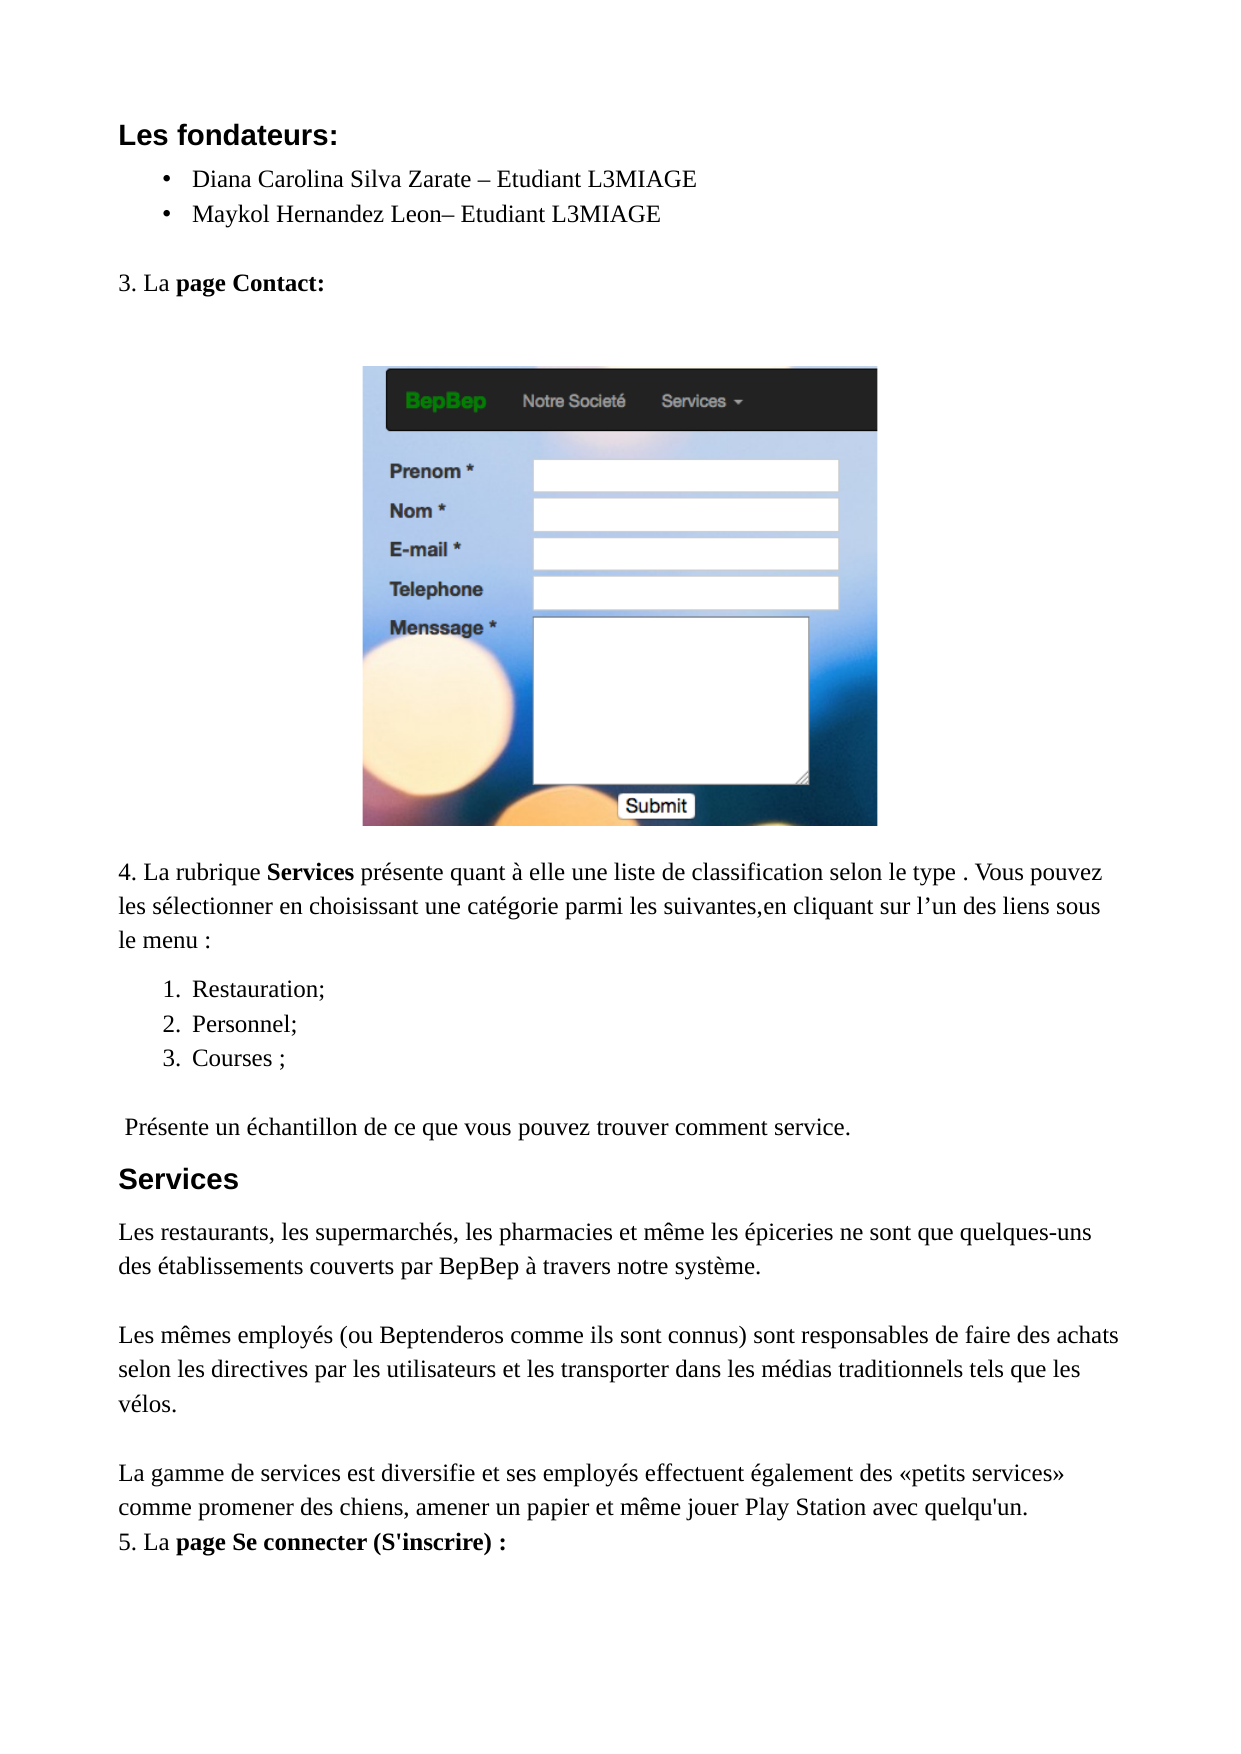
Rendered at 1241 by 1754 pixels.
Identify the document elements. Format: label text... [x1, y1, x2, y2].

text 4. La rubrique Services présente quant à elle une liste de classification selon le type . Vous pouvez les sélectionner en choisissant une catégorie parmi les suivantes,en cliquant sur l’un des liens sous le menu : [118, 857, 1122, 954]
list Personnel; [162, 1009, 1122, 1038]
text Présente un échantillon de ce que vous pouvez trouver comment service. [118, 1112, 1122, 1141]
picture [362, 366, 878, 826]
text Les mêmes employés (ou Beptenderos comme ils sont connus) sont responsables de faire des achats selon les directives par les utilisateurs et les transporter dans les médias traditionnels tels que les vélos. [118, 1320, 1122, 1418]
text 3. La page Contact: [118, 268, 1122, 297]
list Diana Carolina Silva Zarate – Etudiant L3MIAGE [162, 164, 1122, 193]
list Restauration; [162, 974, 1122, 1003]
text Services [118, 1162, 1122, 1195]
subtitle Les fondateurs: [118, 118, 1122, 152]
list Maykol Hernandez Leon– Etudiant L3MIAGE [162, 199, 1122, 228]
text La gamme de services est diversifie et ses employés effectuent également des «petits services» comme promener des chiens, amener un papier et même jouer Play Station avec quelqu'un. [118, 1458, 1122, 1521]
list Courses ; [162, 1043, 1122, 1072]
text 5. La page Se connecter (S'inscrire) : [118, 1527, 1122, 1556]
text Les restaurants, les supermarchés, les pharmacies et même les épiceries ne sont que quelques-uns des établissements couverts par BepBep à travers notre système. [118, 1217, 1122, 1280]
